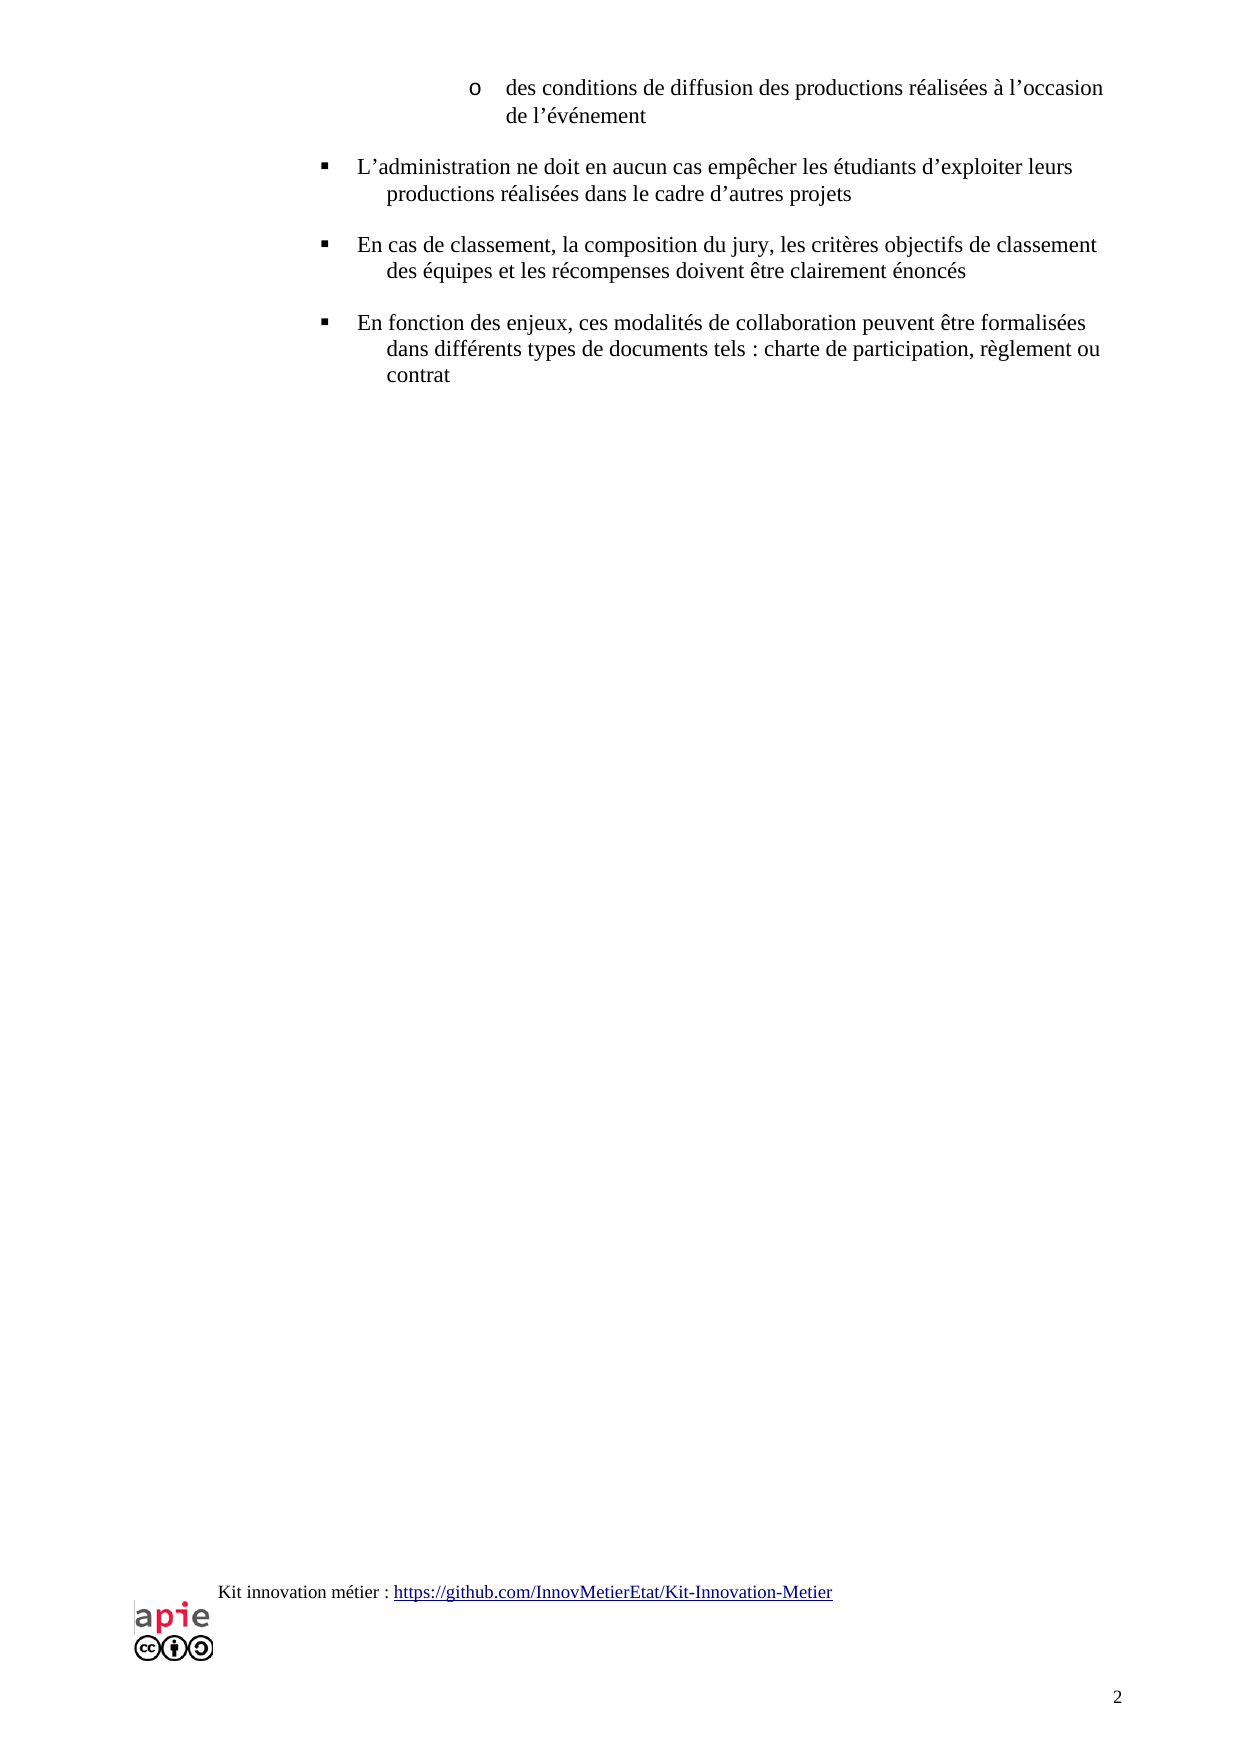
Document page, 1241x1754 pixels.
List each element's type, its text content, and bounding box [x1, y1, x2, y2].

list En cas de classement, la composition du jury, les critères objectifs de classement des équipes et les récompenses doivent être clairement énoncés [319, 231, 1122, 284]
list des conditions de diffusion des productions réalisées à l’occasion de l’événement [468, 74, 1122, 128]
list En fonction des enjeux, ces modalités de collaboration peuvent être formalisées dans différents types de documents tels : charte de participation, règlement ou contrat [319, 309, 1122, 388]
list L’administration ne doit en aucun cas empêcher les étudiants d’exploiter leurs productions réalisées dans le cadre d’autres projets [319, 153, 1122, 206]
